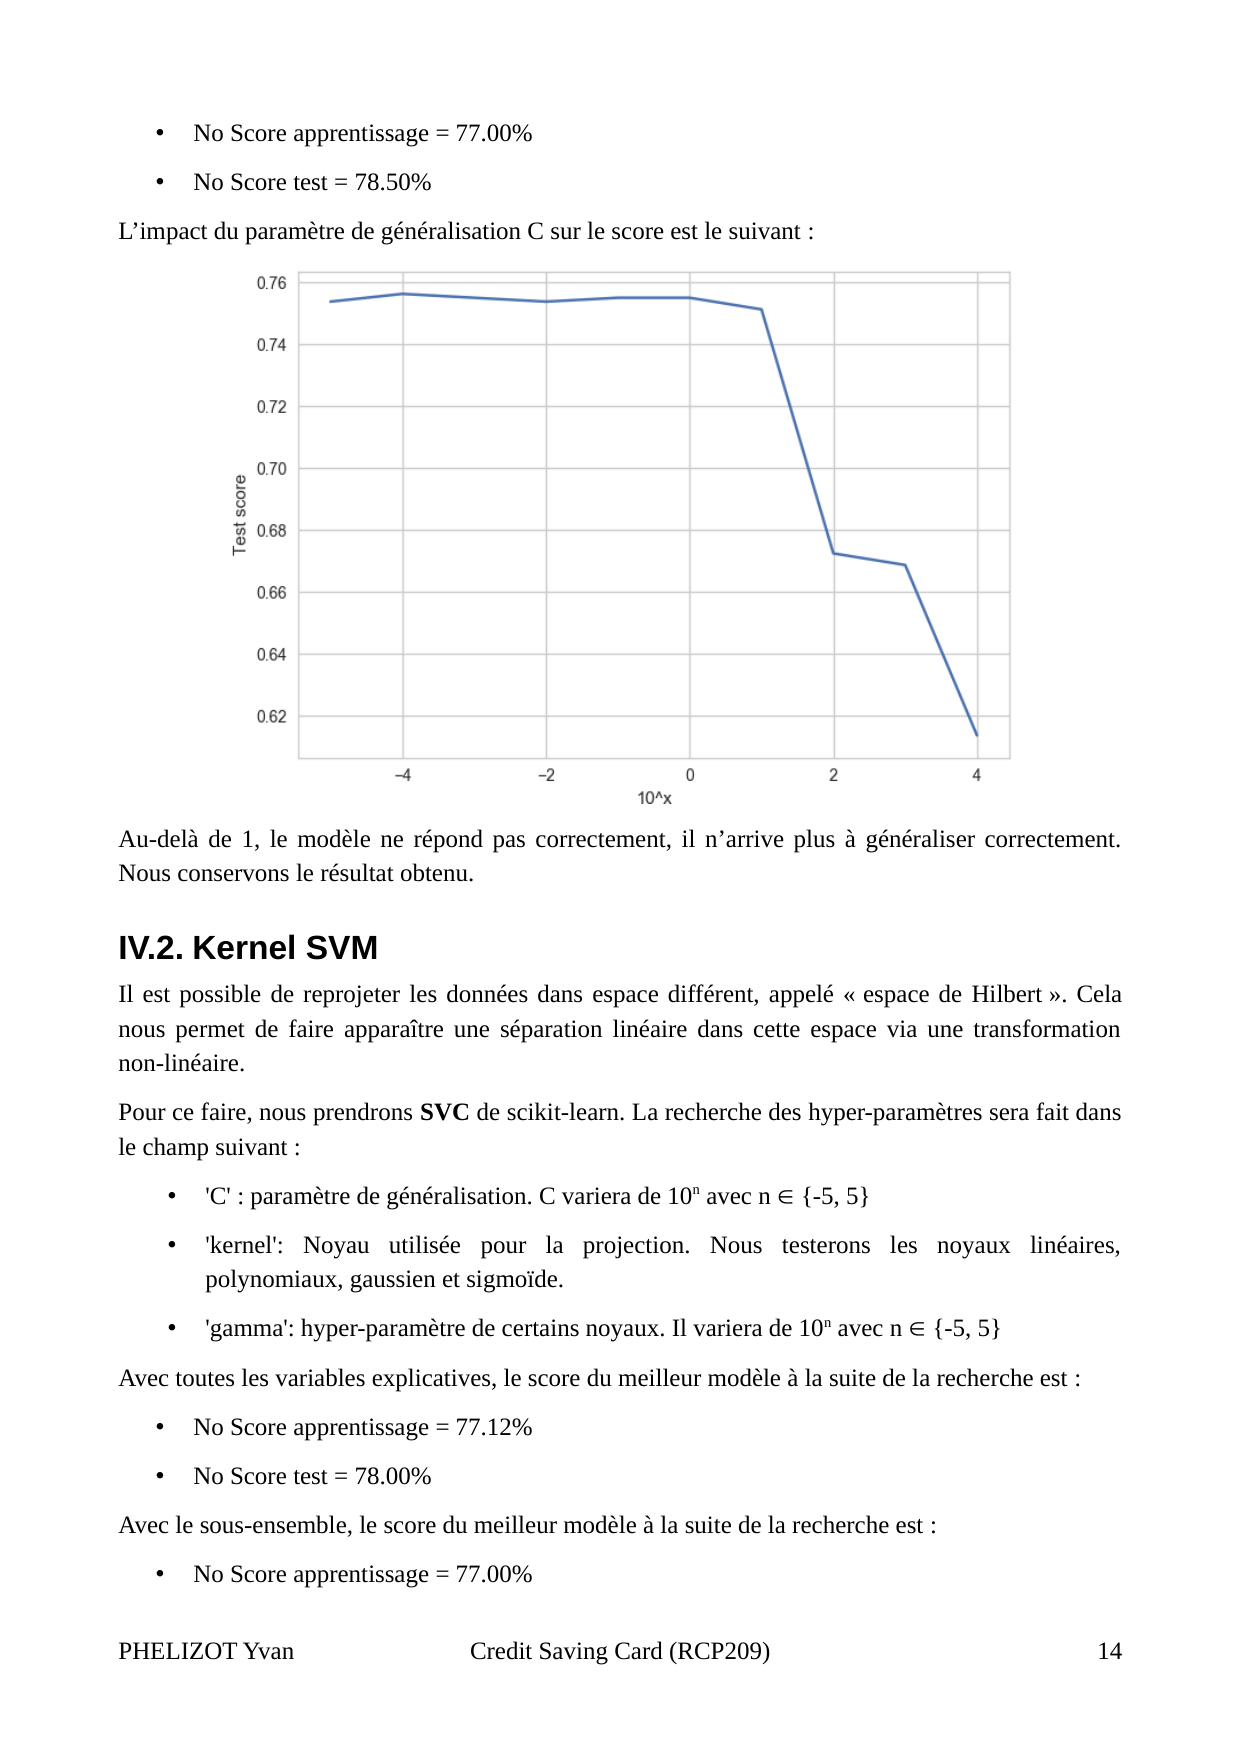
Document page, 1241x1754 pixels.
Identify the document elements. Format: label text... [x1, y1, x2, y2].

subtitle Kernel SVM [118, 928, 1122, 967]
text Pour ce faire, nous prendrons SVC de scikit-learn. La recherche des hyper-paramètres sera fait dans le champ suivant : [118, 1097, 1122, 1161]
list No Score apprentissage = 77.00% [156, 1559, 1122, 1588]
list 'gamma': hyper-paramètre de certains noyaux. Il variera de 10n avec n ∈ {-5, 5} [168, 1313, 1122, 1342]
text L’impact du paramètre de généralisation C sur le score est le suivant : [118, 216, 1122, 245]
list No Score apprentissage = 77.00% [156, 118, 1122, 147]
list No Score apprentissage = 77.12% [156, 1412, 1122, 1440]
text Avec toutes les variables explicatives, le score du meilleur modèle à la suite de la recherche est : [118, 1363, 1122, 1391]
text Il est possible de reprojeter les données dans espace différent, appelé « espace de Hilbert ». Cela nous permet de faire apparaître une séparation linéaire dans cette espace via une transformation non-linéaire. [118, 979, 1122, 1077]
text Au-delà de 1, le modèle ne répond pas correctement, il n’arrive plus à généraliser correctement. Nous conservons le résultat obtenu. [118, 824, 1122, 887]
list 'kernel': Noyau utilisée pour la projection. Nous testerons les noyaux linéaires, polynomiaux, gaussien et sigmoïde. [168, 1230, 1122, 1293]
list No Score test = 78.50% [156, 167, 1122, 196]
list No Score test = 78.00% [156, 1461, 1122, 1489]
list 'C' : paramètre de généralisation. C variera de 10n avec n ∈ {-5, 5} [168, 1181, 1122, 1210]
picture [226, 265, 1014, 804]
text Avec le sous-ensemble, le score du meilleur modèle à la suite de la recherche est : [118, 1510, 1122, 1538]
